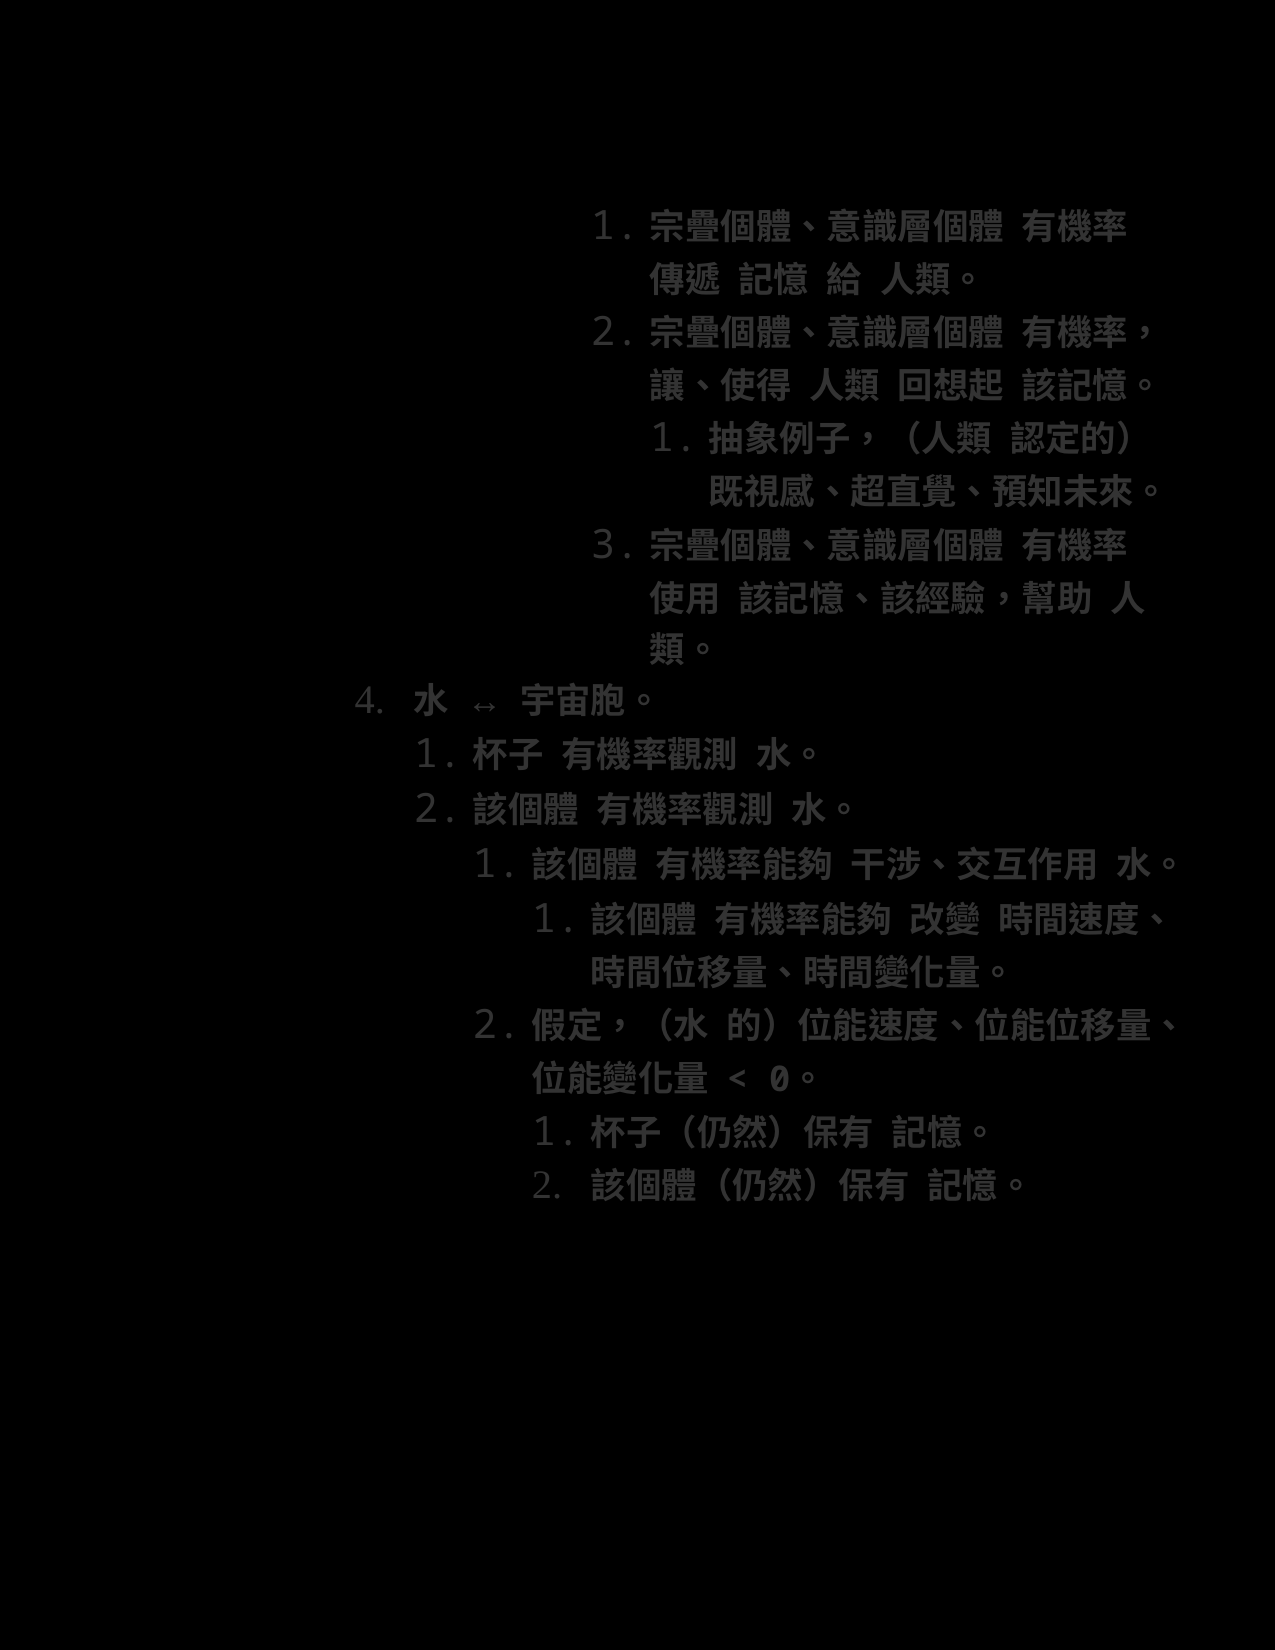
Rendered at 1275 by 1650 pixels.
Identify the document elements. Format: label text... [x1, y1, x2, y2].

list 宗疊個體、意識層個體 有機率使用 該記憶、該經驗，幫助 人類。 [591, 515, 1157, 672]
list 杯子（仍然）保有 記憶。 [532, 1102, 1157, 1157]
list 宗疊個體、意識層個體 有機率，讓、使得 人類 回想起 該記憶。 [591, 302, 1157, 408]
list 抽象例子，（人類 認定的）既視感、超直覺、預知未來。 [649, 408, 1157, 515]
list 該個體（仍然）保有 記憶。 [532, 1157, 1157, 1208]
list 假定，（水 的）位能速度、位能位移量、位能變化量 < 0。 [472, 995, 1157, 1102]
list 水 ↔ 宇宙胞。 [354, 672, 1157, 724]
list 宗疊個體、意識層個體 有機率傳遞 記憶 給 人類。 [591, 196, 1157, 302]
list 該個體 有機率能夠 干涉、交互作用 水。 [472, 834, 1157, 889]
list 杯子 有機率觀測 水。 [413, 724, 1157, 779]
list 該個體 有機率能夠 改變 時間速度、時間位移量、時間變化量。 [532, 889, 1157, 995]
list 該個體 有機率觀測 水。 [413, 779, 1157, 834]
